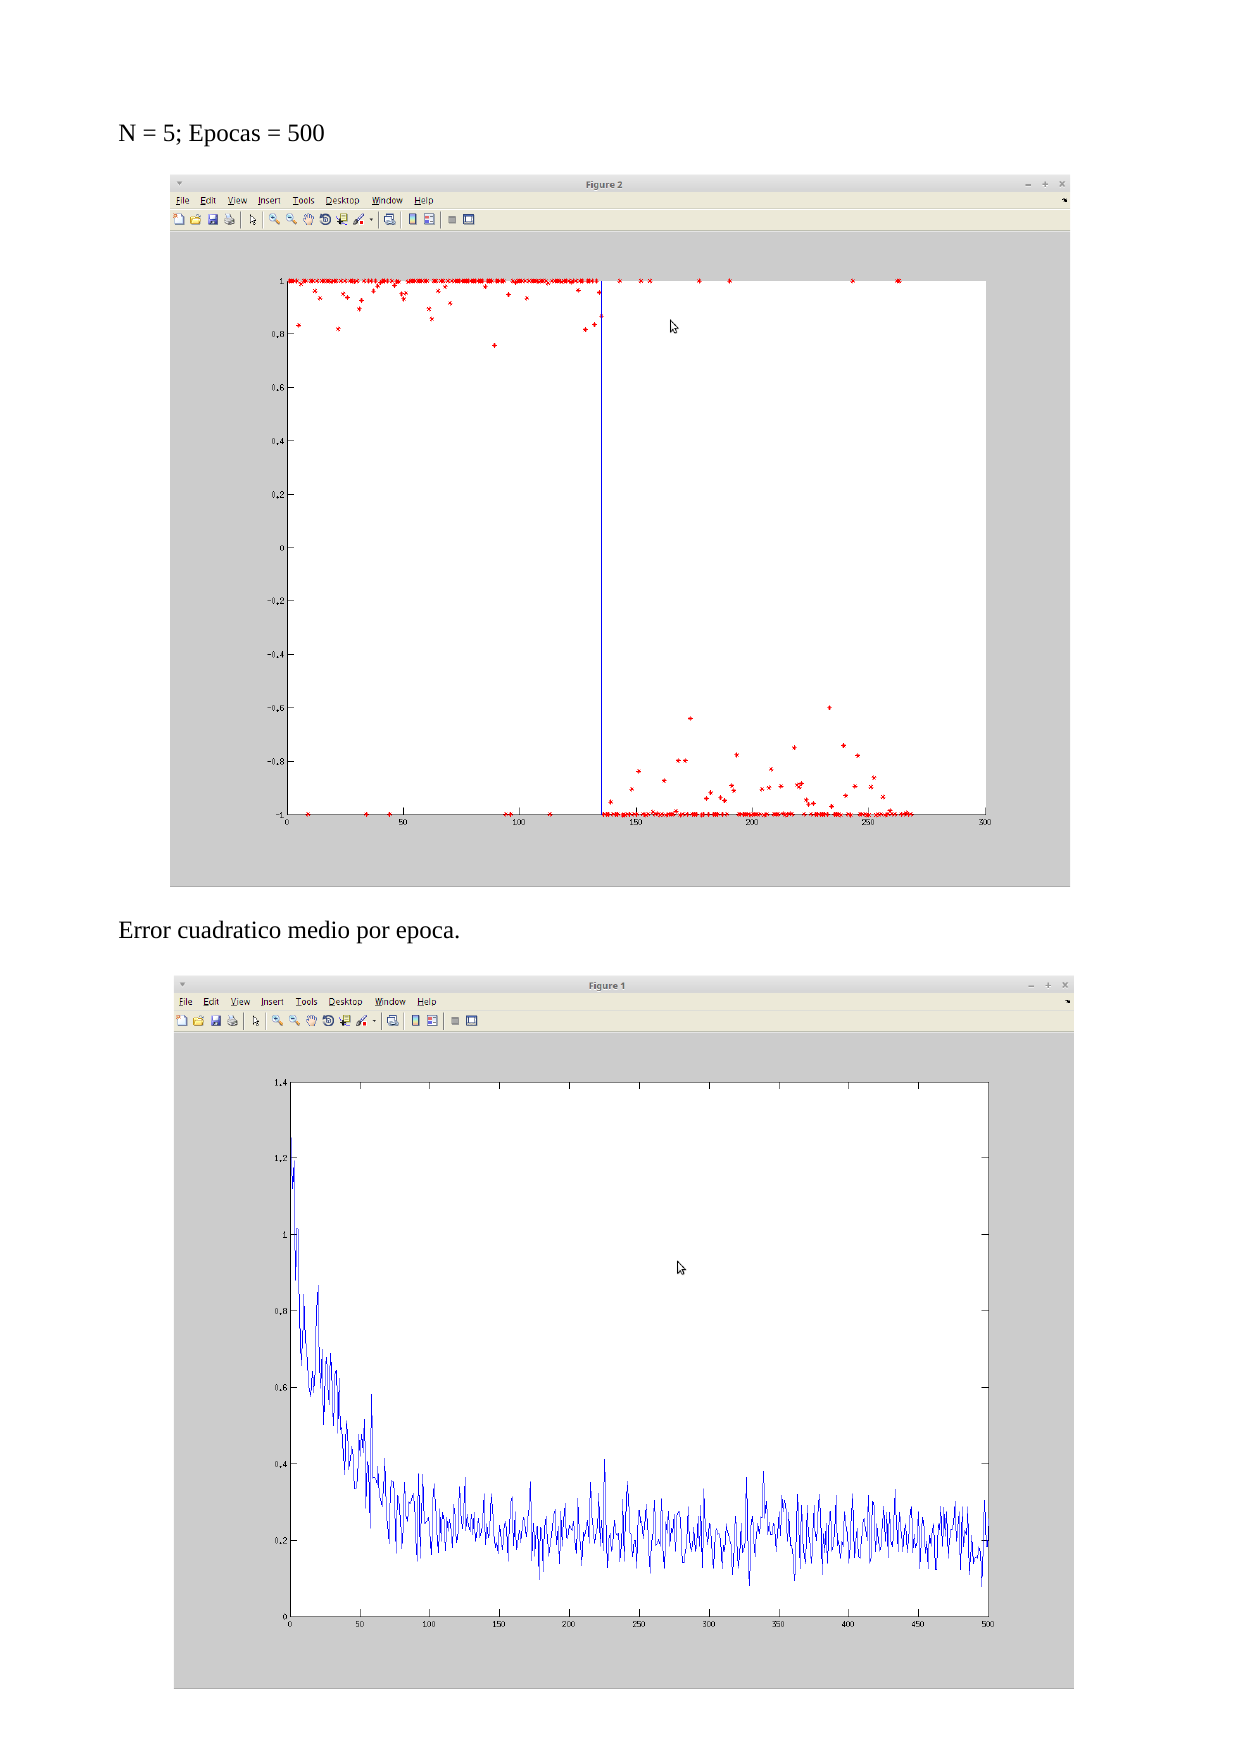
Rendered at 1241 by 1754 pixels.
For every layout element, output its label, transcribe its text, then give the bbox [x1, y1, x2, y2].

text Error cuadratico medio por epoca. [118, 916, 1122, 944]
picture [173, 975, 1074, 1689]
text N = 5; Epocas = 500 [118, 118, 1122, 147]
picture [170, 174, 1071, 887]
